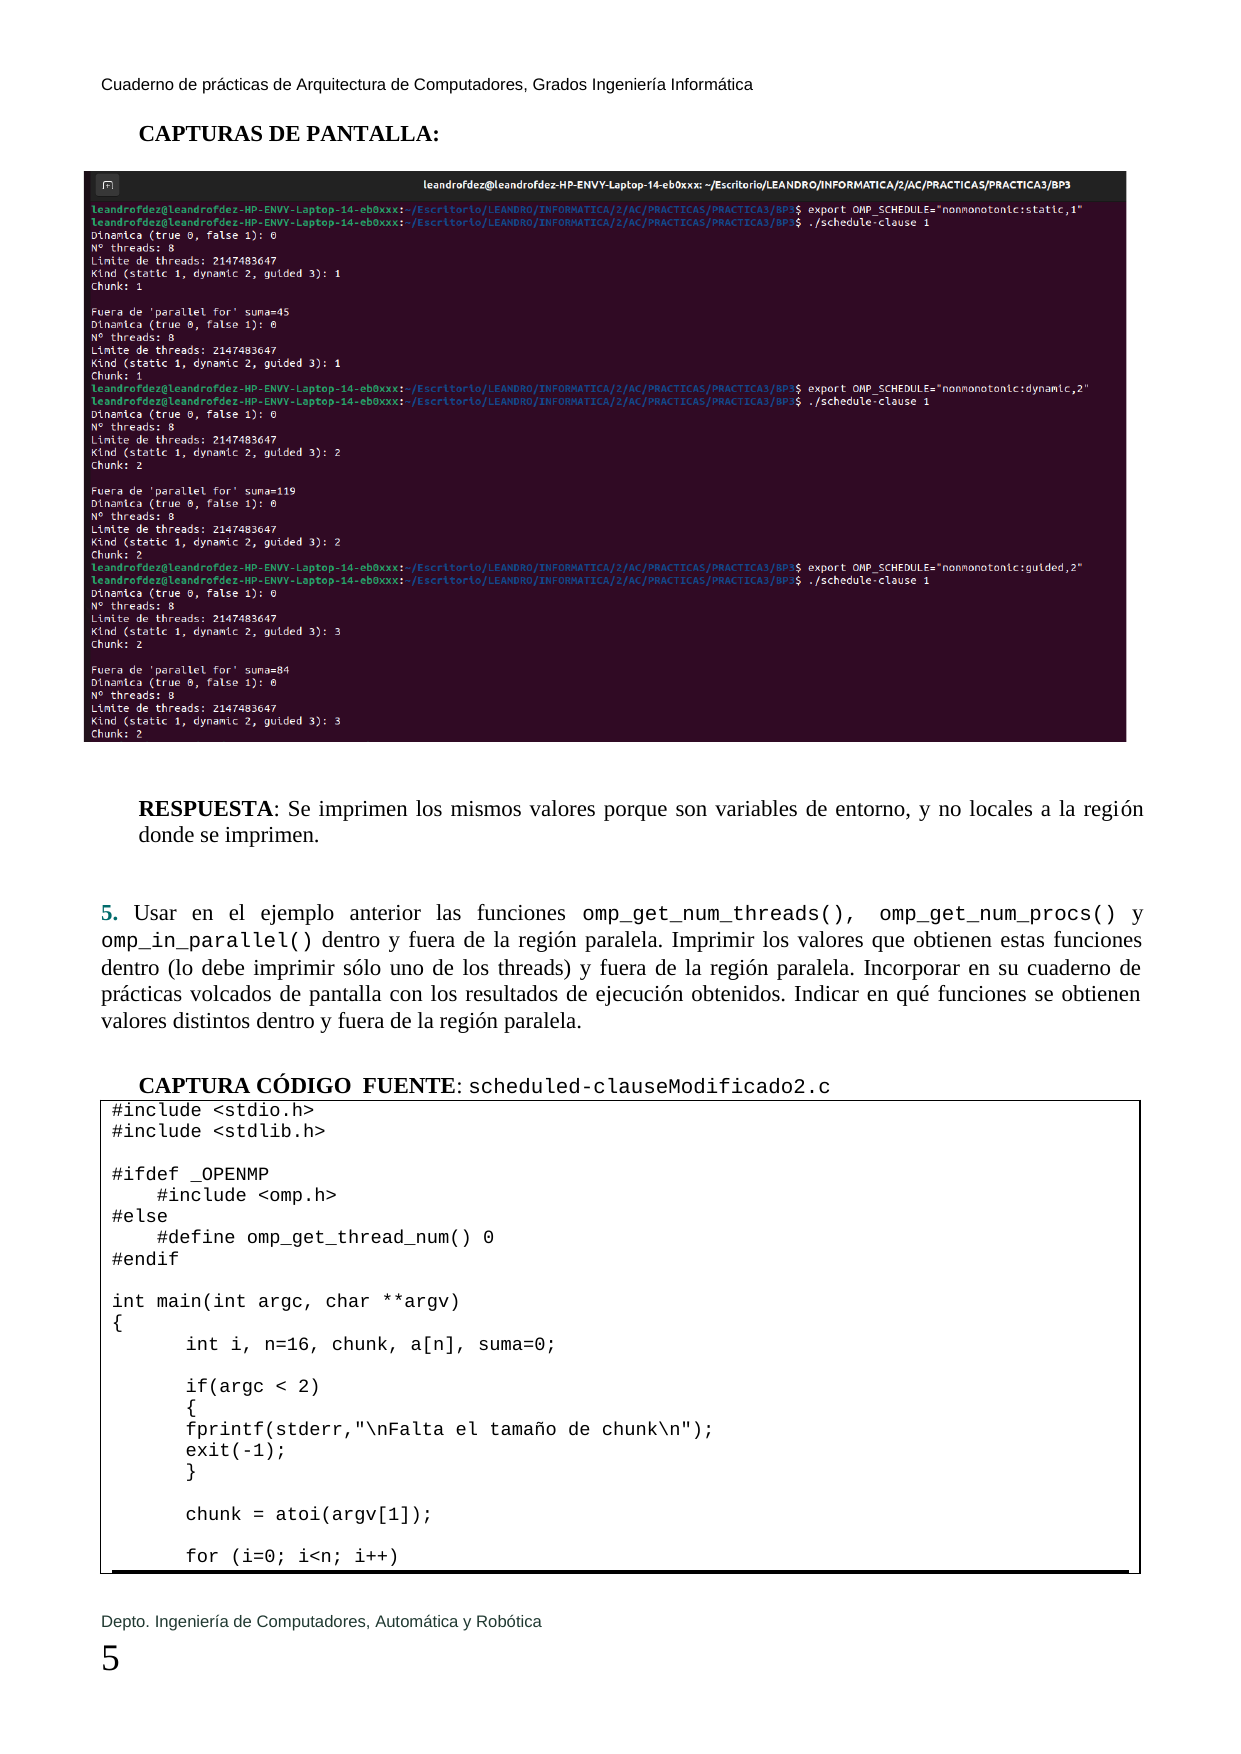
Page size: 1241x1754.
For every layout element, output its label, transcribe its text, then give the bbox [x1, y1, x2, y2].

list 5. Usar en el ejemplo anterior las funciones omp_get_num_threads(), omp_get_num_procs() y omp_in_parallel() dentro y fuera de la región paralela. Imprimir los valores que obtienen estas funciones dentro (lo debe imprimir sólo uno de los threads) y fuera de la región paralela. Incorporar en su cuaderno de prácticas volcados de pantalla con los resultados de ejecución obtenidos. Indicar en qué funciones se obtienen valores distintos dentro y fuera de la región paralela. [101, 899, 1143, 1033]
text RESPUESTA: Se imprimen los mismos valores porque son variables de entorno, y no locales a la región donde se imprimen. [138, 795, 1143, 847]
text CAPTURA CÓDIGO FUENTE: scheduled-clauseModificado2.c [138, 1072, 1143, 1099]
table_header #include <stdio.h> #include <stdlib.h> #ifdef _OPENMP #include <omp.h> #else #define omp_get_thread_num() 0 #endif int main(int argc, char **argv) { int i, n=16, chunk, a[n], suma=0; if(argc < 2) { fprintf(stderr,"\nFalta el tamaño de chunk\n"); exit(-1); } chunk = atoi(argv[1]); for (i=0; i<n; i++) [101, 1101, 1139, 1573]
text CAPTURAS DE PANTALLA: [138, 121, 1143, 147]
picture [83, 171, 1127, 742]
